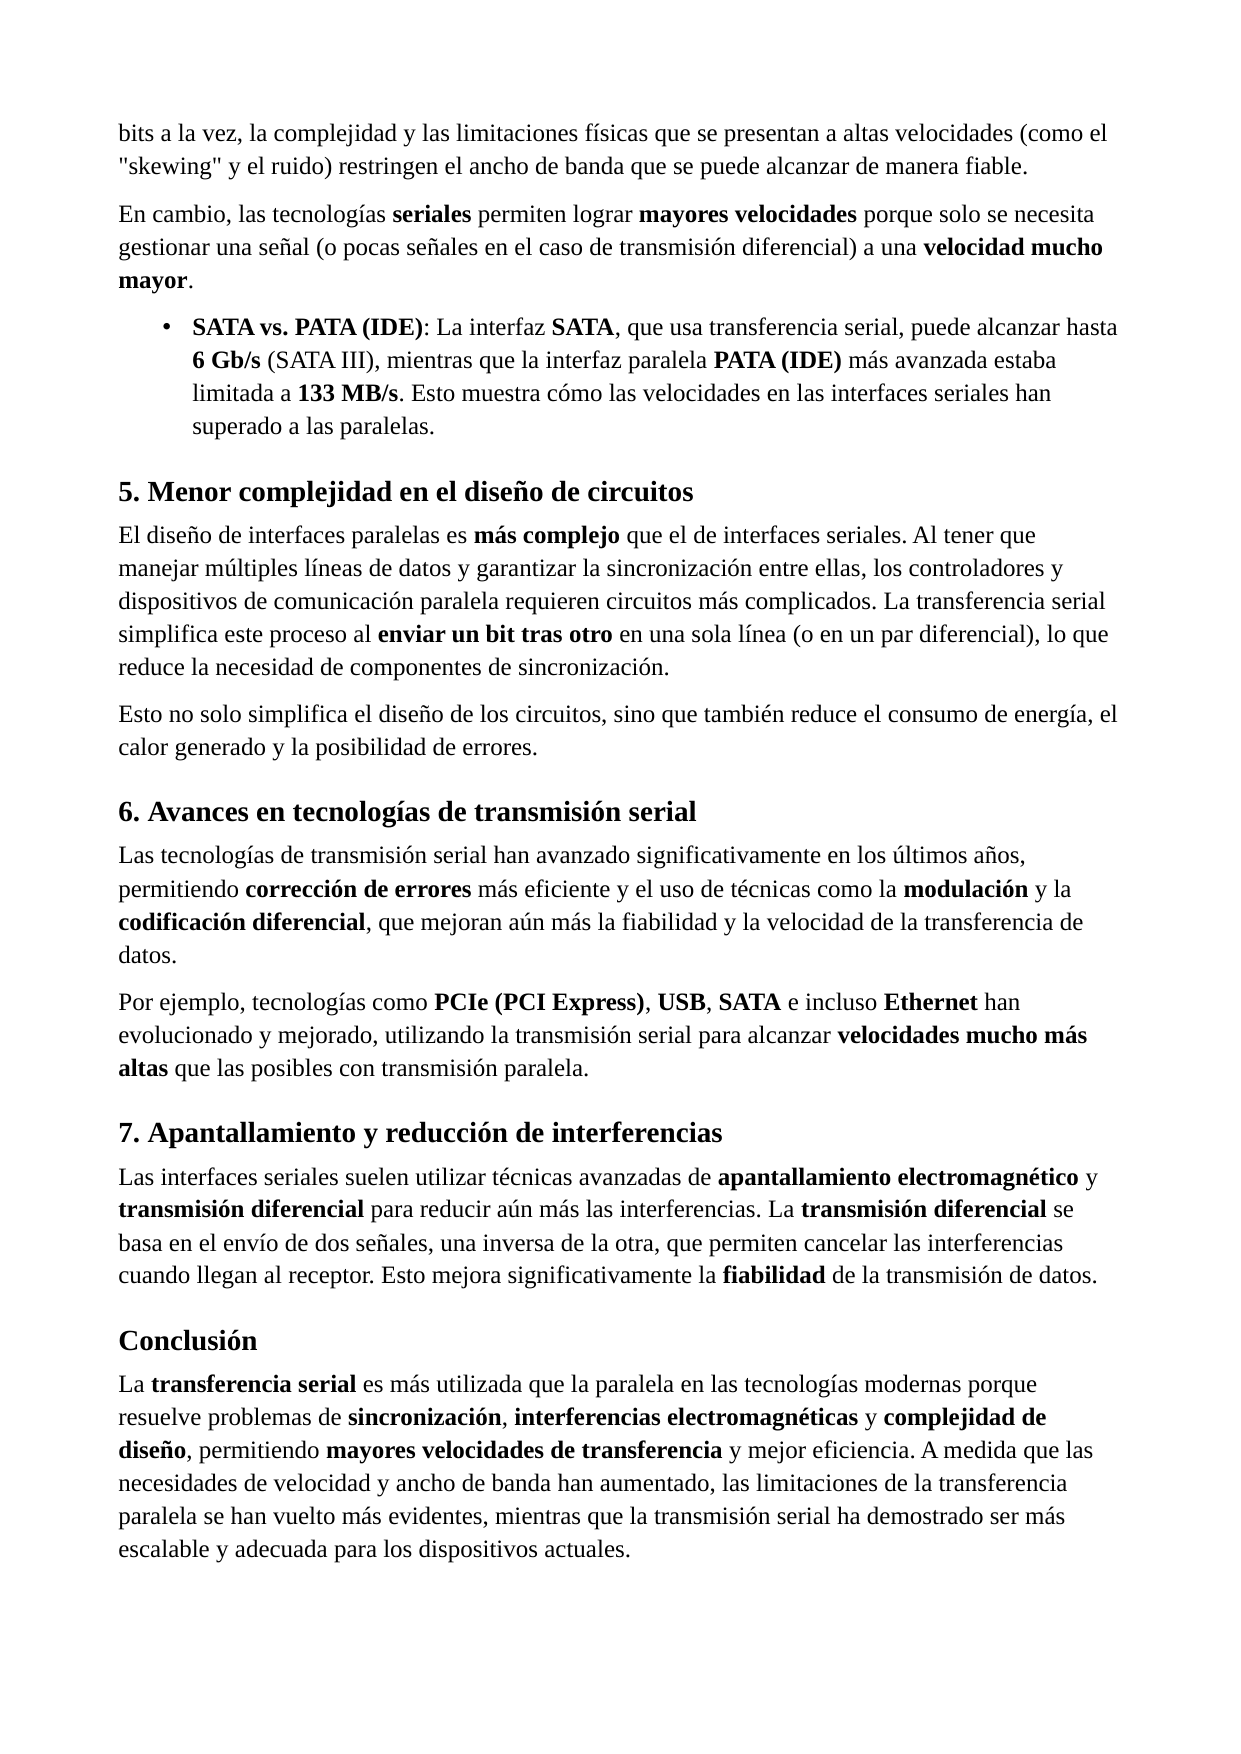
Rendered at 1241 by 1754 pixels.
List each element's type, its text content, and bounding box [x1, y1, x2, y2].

list SATA vs. PATA (IDE): La interfaz SATA, que usa transferencia serial, puede alcanzar hasta 6 Gb/s (SATA III), mientras que la interfaz paralela PATA (IDE) más avanzada estaba limitada a 133 MB/s. Esto muestra cómo las velocidades en las interfaces seriales han superado a las paralelas. [162, 312, 1122, 440]
subtitle 5. Menor complejidad en el diseño de circuitos [118, 474, 1122, 507]
subtitle Conclusión [118, 1323, 1122, 1356]
text La transferencia serial es más utilizada que la paralela en las tecnologías modernas porque resuelve problemas de sincronización, interferencias electromagnéticas y complejidad de diseño, permitiendo mayores velocidades de transferencia y mejor eficiencia. A medida que las necesidades de velocidad y ancho de banda han aumentado, las limitaciones de la transferencia paralela se han vuelto más evidentes, mientras que la transmisión serial ha demostrado ser más escalable y adecuada para los dispositivos actuales. [118, 1369, 1122, 1563]
text En cambio, las tecnologías seriales permiten lograr mayores velocidades porque solo se necesita gestionar una señal (o pocas señales en el caso de transmisión diferencial) a una velocidad mucho mayor. [118, 199, 1122, 293]
text bits a la vez, la complejidad y las limitaciones físicas que se presentan a altas velocidades (como el "skewing" y el ruido) restringen el ancho de banda que se puede alcanzar de manera fiable. [118, 118, 1122, 180]
subtitle 7. Apantallamiento y reducción de interferencias [118, 1116, 1122, 1149]
text Esto no solo simplifica el diseño de los circuitos, sino que también reduce el consumo de energía, el calor generado y la posibilidad de errores. [118, 699, 1122, 761]
text Las tecnologías de transmisión serial han avanzado significativamente en los últimos años, permitiendo corrección de errores más eficiente y el uso de técnicas como la modulación y la codificación diferencial, que mejoran aún más la fiabilidad y la velocidad de la transferencia de datos. [118, 841, 1122, 968]
subtitle 6. Avances en tecnologías de transmisión serial [118, 794, 1122, 828]
text Las interfaces seriales suelen utilizar técnicas avanzadas de apantallamiento electromagnético y transmisión diferencial para reducir aún más las interferencias. La transmisión diferencial se basa en el envío de dos señales, una inversa de la otra, que permiten cancelar las interferencias cuando llegan al receptor. Esto mejora significativamente la fiabilidad de la transmisión de datos. [118, 1162, 1122, 1289]
text Por ejemplo, tecnologías como PCIe (PCI Express), USB, SATA e incluso Ethernet han evolucionado y mejorado, utilizando la transmisión serial para alcanzar velocidades mucho más altas que las posibles con transmisión paralela. [118, 987, 1122, 1082]
text El diseño de interfaces paralelas es más complejo que el de interfaces seriales. Al tener que manejar múltiples líneas de datos y garantizar la sincronización entre ellas, los controladores y dispositivos de comunicación paralela requieren circuitos más complicados. La transferencia serial simplifica este proceso al enviar un bit tras otro en una sola línea (o en un par diferencial), lo que reduce la necesidad de componentes de sincronización. [118, 520, 1122, 681]
